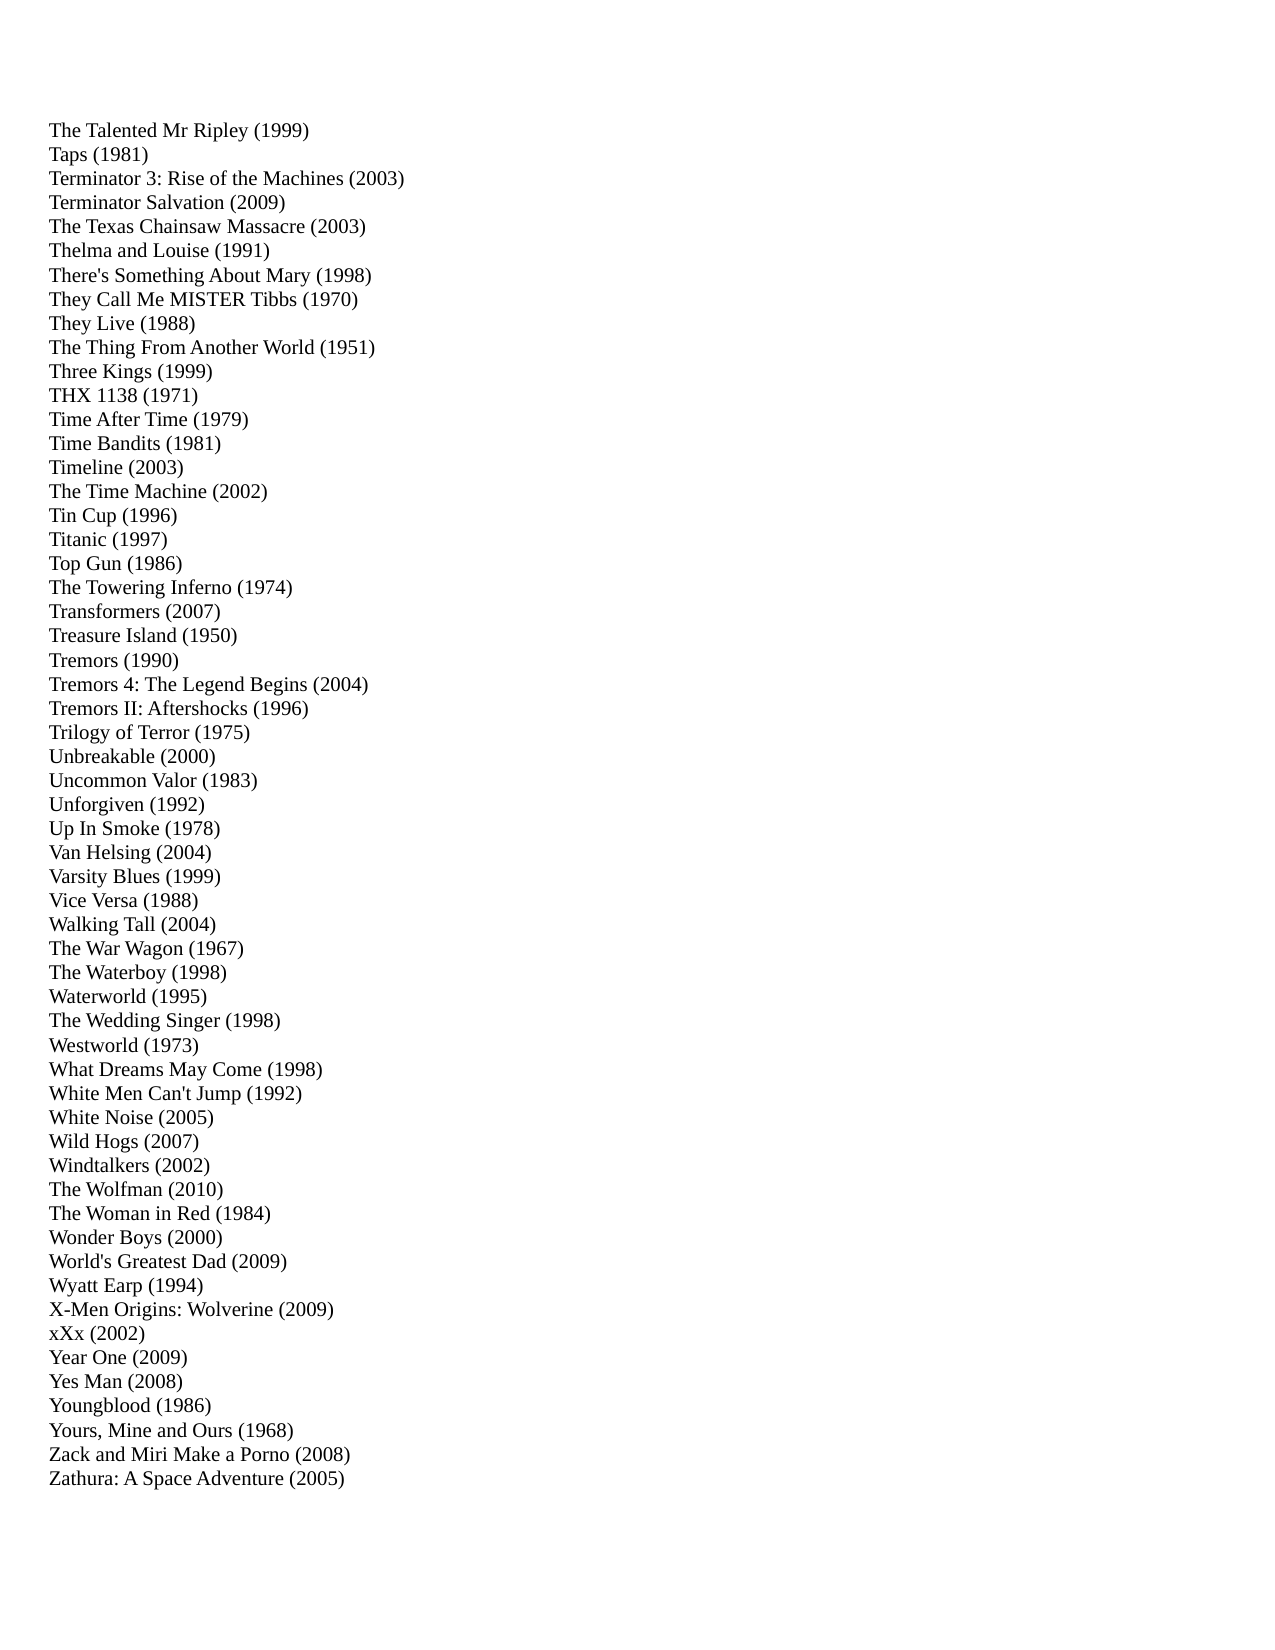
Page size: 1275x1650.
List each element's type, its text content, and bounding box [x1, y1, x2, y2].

text Titanic (1997) [48, 527, 648, 551]
text The Woman in Red (1984) [48, 1201, 648, 1225]
text Unforgiven (1992) [48, 792, 648, 816]
text Up In Smoke (1978) [48, 816, 648, 840]
text Youngblood (1986) [48, 1393, 648, 1417]
text Van Helsing (2004) [48, 840, 648, 864]
text THX 1138 (1971) [48, 383, 648, 407]
text Taps (1981) [48, 142, 648, 166]
text Wyatt Earp (1994) [48, 1273, 648, 1297]
text There's Something About Mary (1998) [48, 262, 648, 287]
text Vice Versa (1988) [48, 888, 648, 912]
text World's Greatest Dad (2009) [48, 1249, 648, 1273]
text Transformers (2007) [48, 599, 648, 623]
text The Waterboy (1998) [48, 960, 648, 984]
text The Towering Inferno (1974) [48, 575, 648, 599]
text They Live (1988) [48, 311, 648, 335]
text X-Men Origins: Wolverine (2009) [48, 1297, 648, 1321]
text Westworld (1973) [48, 1032, 648, 1057]
text Unbreakable (2000) [48, 744, 648, 768]
text What Dreams May Come (1998) [48, 1057, 648, 1081]
text Terminator 3: Rise of the Machines (2003) [48, 166, 648, 190]
text Varsity Blues (1999) [48, 864, 648, 888]
text Uncommon Valor (1983) [48, 768, 648, 792]
text Time After Time (1979) [48, 407, 648, 431]
text Windtalkers (2002) [48, 1153, 648, 1177]
text The Thing From Another World (1951) [48, 335, 648, 359]
text Yours, Mine and Ours (1968) [48, 1417, 648, 1442]
text Waterworld (1995) [48, 984, 648, 1008]
text The War Wagon (1967) [48, 936, 648, 960]
text The Texas Chainsaw Massacre (2003) [48, 214, 648, 238]
text The Wedding Singer (1998) [48, 1008, 648, 1032]
text Wild Hogs (2007) [48, 1129, 648, 1153]
text Top Gun (1986) [48, 551, 648, 575]
text The Time Machine (2002) [48, 479, 648, 503]
text Tremors 4: The Legend Begins (2004) [48, 672, 648, 696]
text Trilogy of Terror (1975) [48, 720, 648, 744]
text Yes Man (2008) [48, 1369, 648, 1393]
text Wonder Boys (2000) [48, 1225, 648, 1249]
text Thelma and Louise (1991) [48, 238, 648, 262]
text Three Kings (1999) [48, 359, 648, 383]
text The Talented Mr Ripley (1999) [48, 118, 648, 142]
text White Noise (2005) [48, 1105, 648, 1129]
text Tremors II: Aftershocks (1996) [48, 696, 648, 720]
text The Wolfman (2010) [48, 1177, 648, 1201]
text Tin Cup (1996) [48, 503, 648, 527]
text Zack and Miri Make a Porno (2008) [48, 1442, 648, 1466]
text Year One (2009) [48, 1345, 648, 1369]
text Tremors (1990) [48, 647, 648, 672]
text White Men Can't Jump (1992) [48, 1081, 648, 1105]
text Time Bandits (1981) [48, 431, 648, 455]
text Walking Tall (2004) [48, 912, 648, 936]
text Timeline (2003) [48, 455, 648, 479]
text Zathura: A Space Adventure (2005) [48, 1466, 648, 1490]
text Terminator Salvation (2009) [48, 190, 648, 214]
text Treasure Island (1950) [48, 623, 648, 647]
text They Call Me MISTER Tibbs (1970) [48, 287, 648, 311]
text xXx (2002) [48, 1321, 648, 1345]
